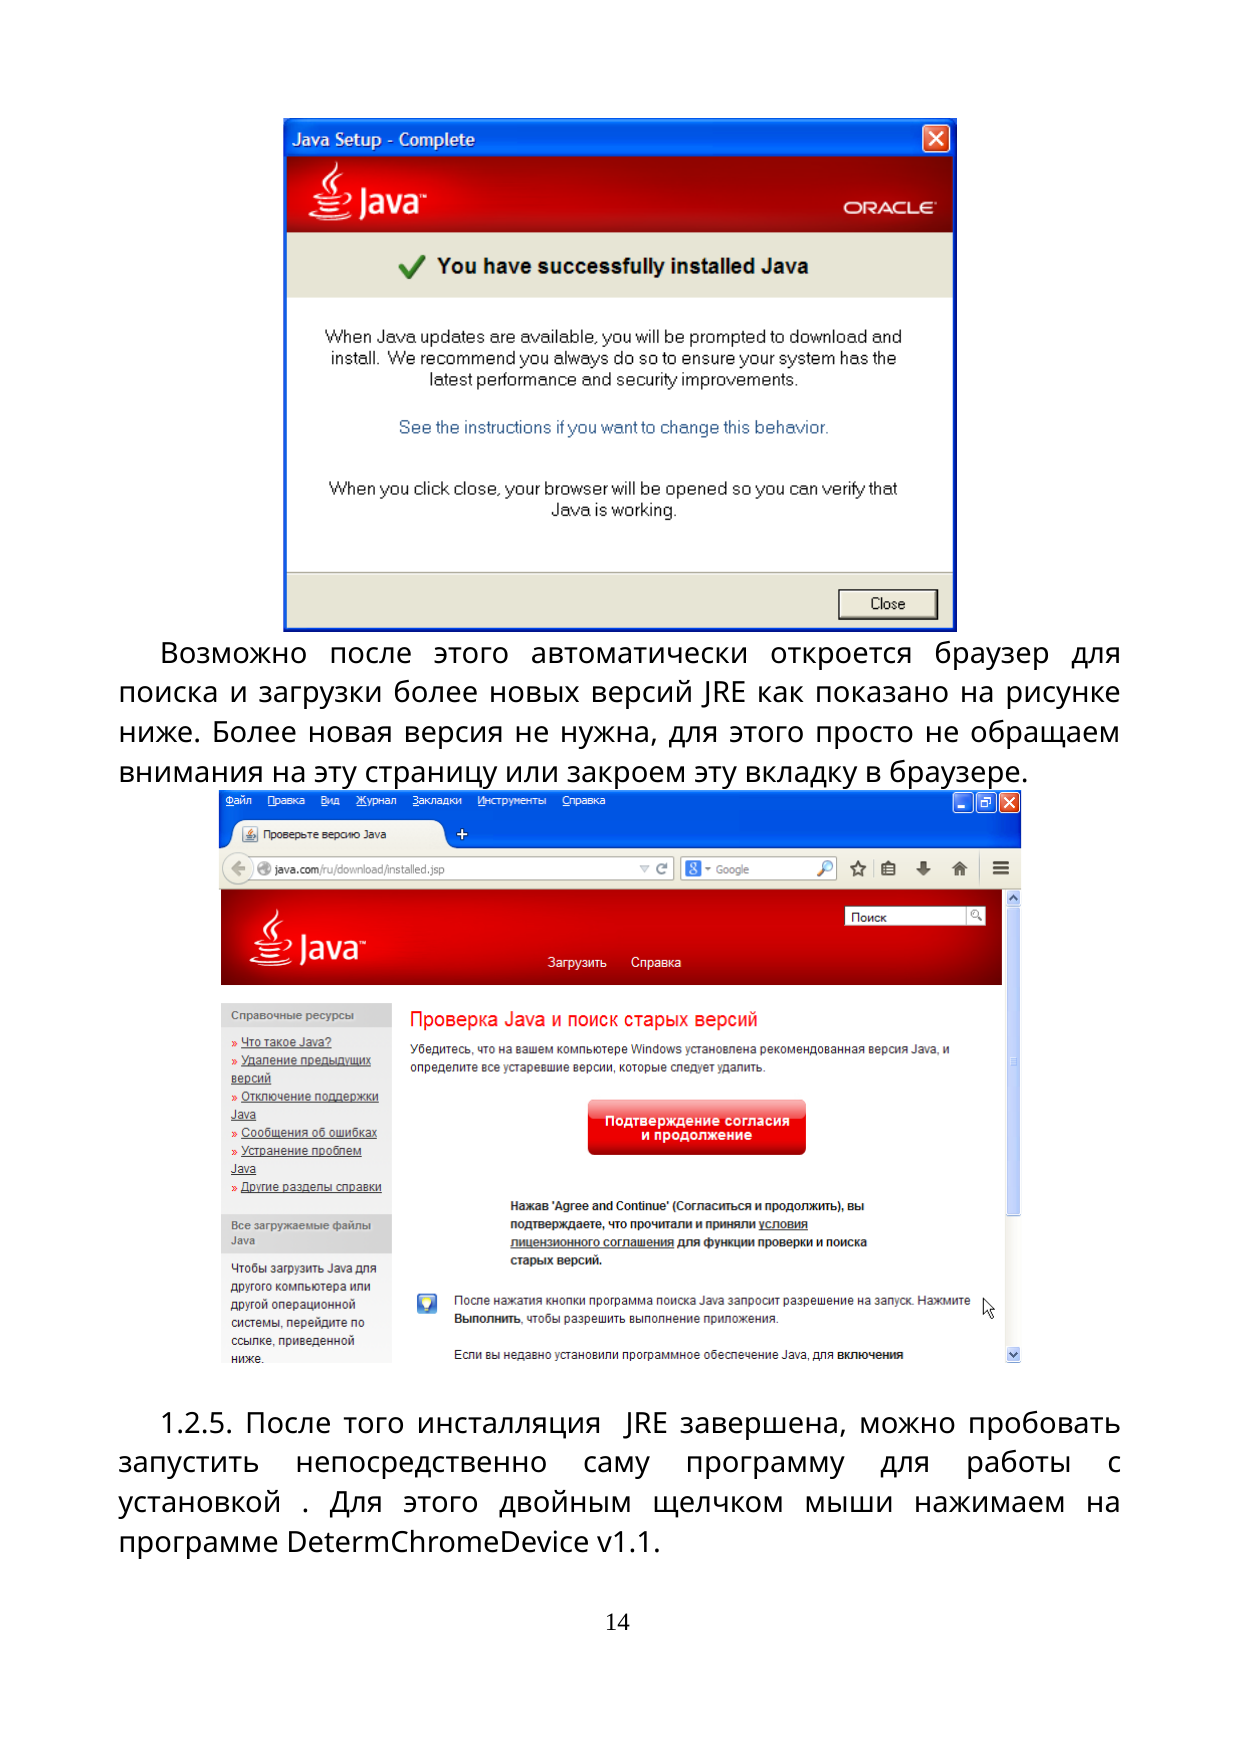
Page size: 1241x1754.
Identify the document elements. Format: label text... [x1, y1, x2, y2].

picture [218, 790, 1022, 1363]
picture [283, 118, 957, 632]
text 1.2.5. После того инсталляция JRE завершена, можно пробовать запустить непосредственно саму программу для работы с установкой . Для этого двойным щелчком мыши нажимаем на программе DetermChromeDevice v1.1. [118, 1402, 1122, 1561]
text Возможно после этого автоматически откроется браузер для поиска и загрузки более новых версий JRE как показано на рисунке ниже. Более новая версия не нужна, для этого просто не обращаем внимания на эту страницу или закроем эту вкладку в браузере. [118, 118, 1122, 791]
